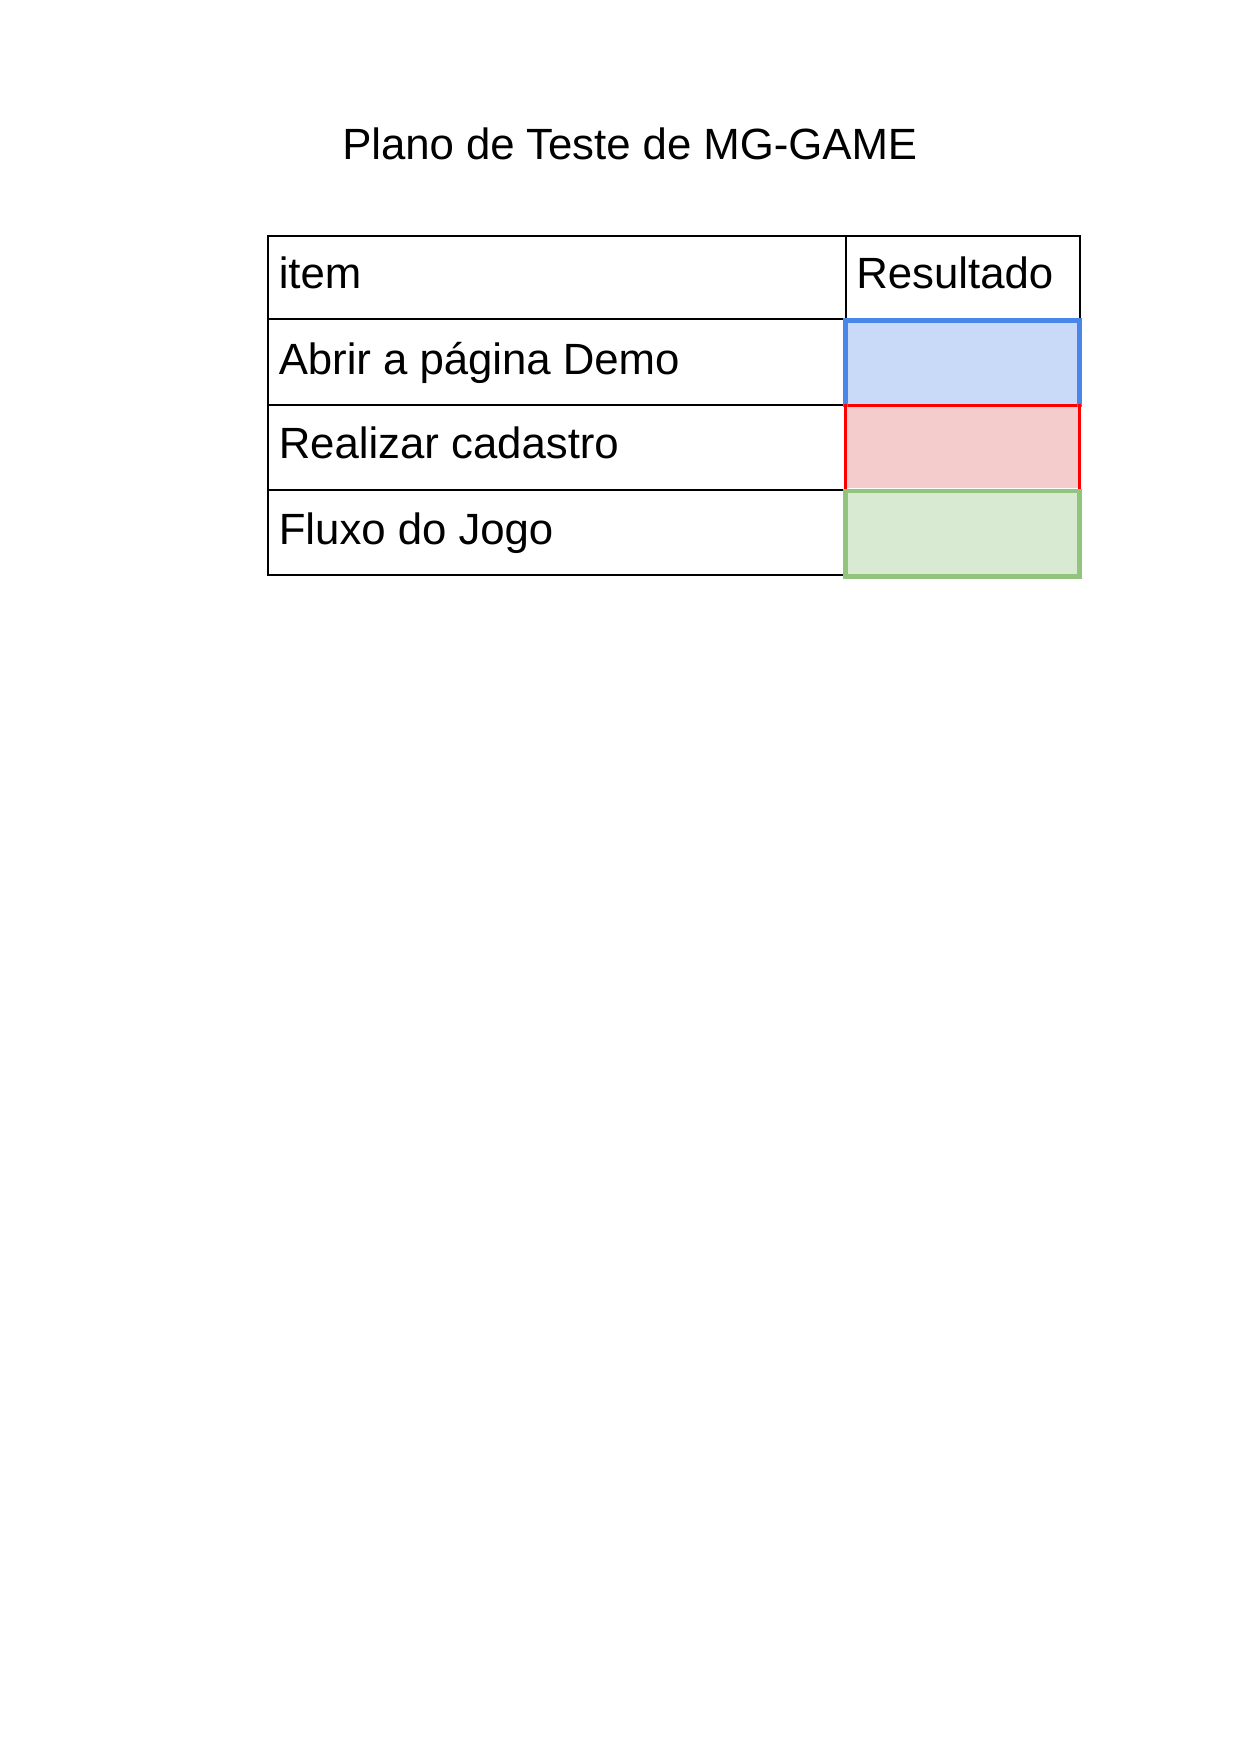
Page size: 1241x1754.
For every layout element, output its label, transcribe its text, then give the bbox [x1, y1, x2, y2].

table_cell Realizar cadastro [269, 406, 844, 488]
text Plano de Teste de MG-GAME [268, 118, 1122, 168]
table_cell [848, 493, 1077, 574]
table_cell Fluxo do Jogo [269, 491, 843, 574]
table_header Resultado [847, 237, 1079, 318]
table_cell [848, 323, 1077, 404]
table_header item [269, 237, 845, 318]
table_cell [847, 407, 1078, 488]
table_cell Abrir a página Demo [269, 320, 843, 404]
